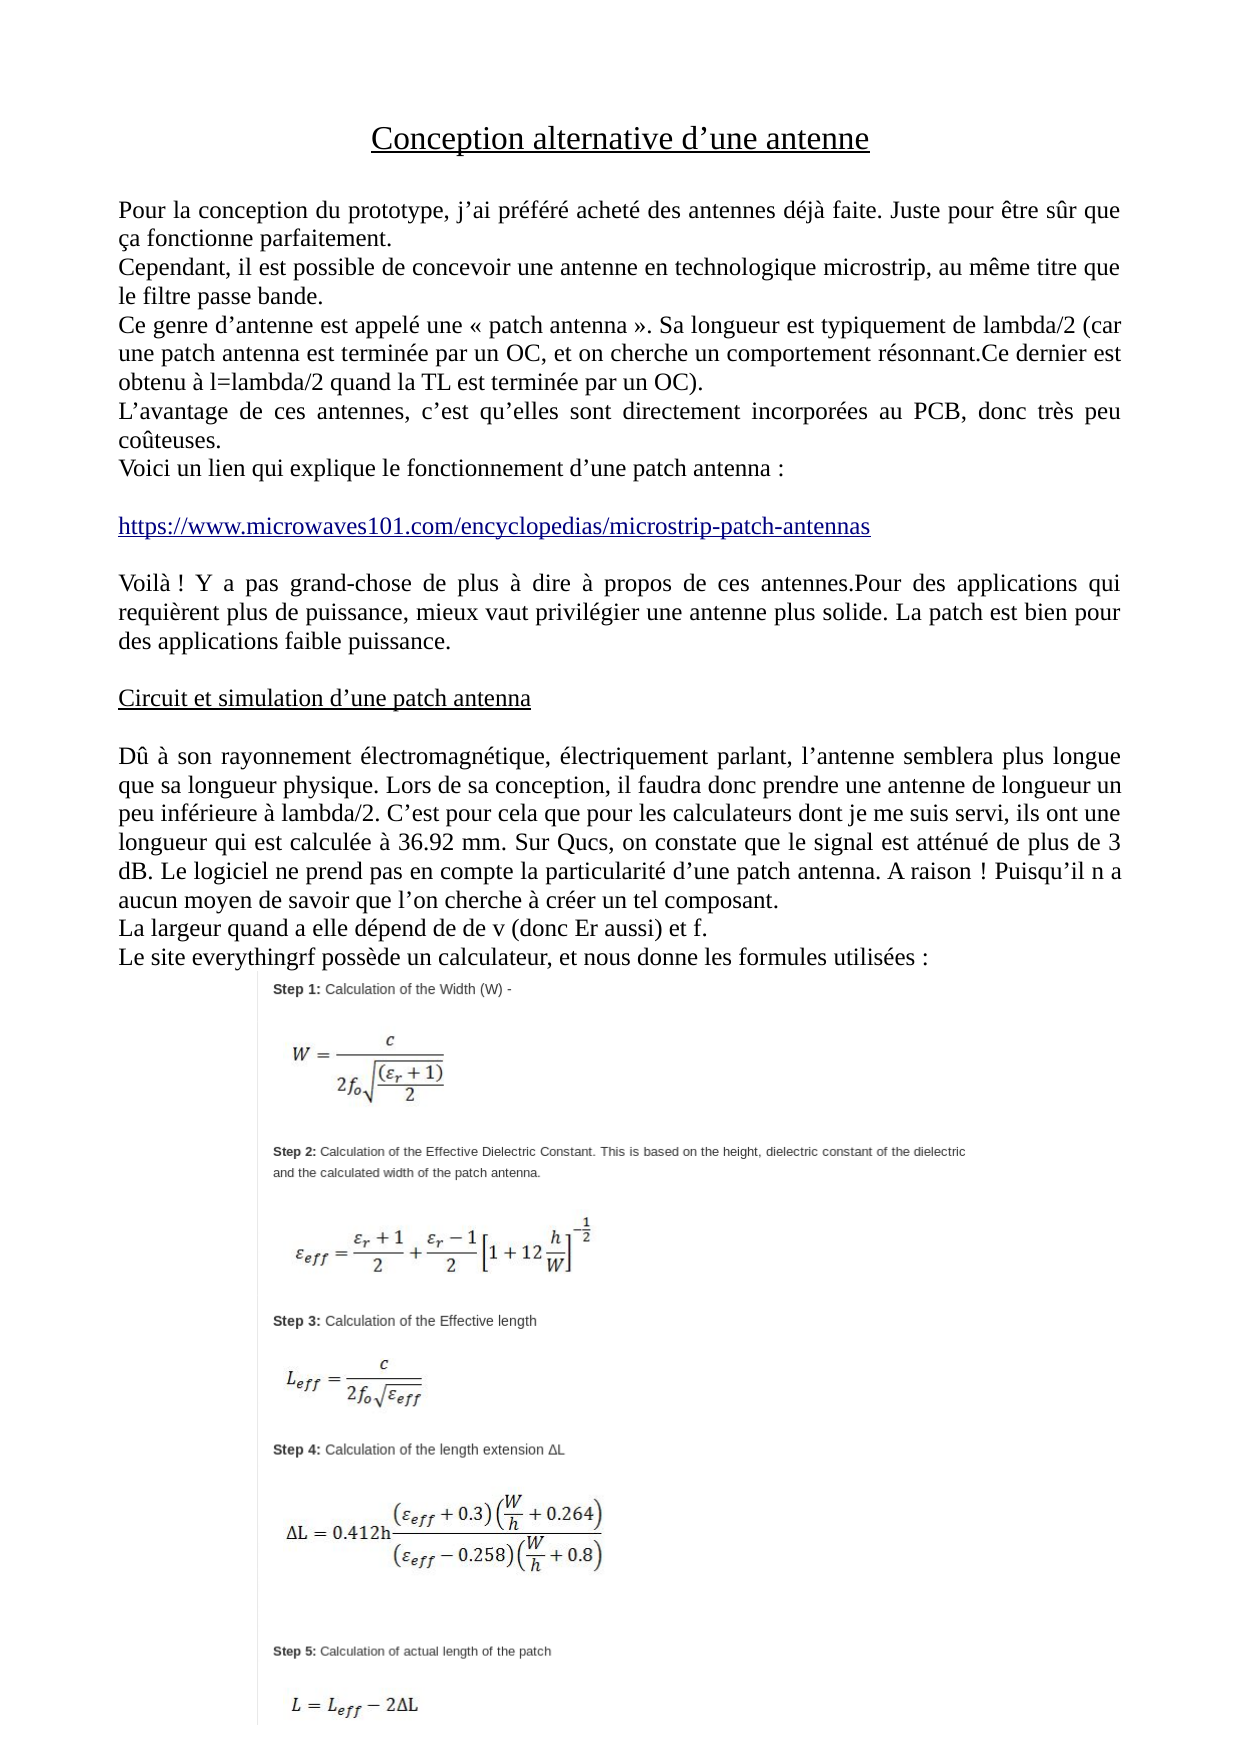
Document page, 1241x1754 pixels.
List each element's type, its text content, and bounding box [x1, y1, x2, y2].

text Circuit et simulation d’une patch antenna [118, 683, 1122, 712]
text La largeur quand a elle dépend de de v (donc Er aussi) et f. [118, 913, 1122, 942]
text https://www.microwaves101.com/encyclopedias/microstrip-patch-antennas [118, 511, 1122, 540]
text Pour la conception du prototype, j’ai préféré acheté des antennes déjà faite. Juste pour être sûr que ça fonctionne parfaitement. [118, 195, 1122, 252]
text Le site everythingrf possède un calculateur, et nous donne les formules utilisées : [118, 942, 1122, 971]
text L’avantage de ces antennes, c’est qu’elles sont directement incorporées au PCB, donc très peu coûteuses. [118, 396, 1122, 453]
text Voici un lien qui explique le fonctionnement d’une patch antenna : [118, 453, 1122, 482]
text Ce genre d’antenne est appelé une « patch antenna ». Sa longueur est typiquement de lambda/2 (car une patch antenna est terminée par un OC, et on cherche un comportement résonnant.Ce dernier est obtenu à l=lambda/2 quand la TL est terminée par un OC). [118, 310, 1122, 396]
picture [257, 971, 983, 1725]
text Voilà ! Y a pas grand-chose de plus à dire à propos de ces antennes.Pour des applications qui requièrent plus de puissance, mieux vaut privilégier une antenne plus solide. La patch est bien pour des applications faible puissance. [118, 568, 1122, 655]
text Conception alternative d’une antenne [118, 118, 1122, 156]
text Dû à son rayonnement électromagnétique, électriquement parlant, l’antenne semblera plus longue que sa longueur physique. Lors de sa conception, il faudra donc prendre une antenne de longueur un peu inférieure à lambda/2. C’est pour cela que pour les calculateurs dont je me suis servi, ils ont une longueur qui est calculée à 36.92 mm. Sur Qucs, on constate que le signal est atténué de plus de 3 dB. Le logiciel ne prend pas en compte la particularité d’une patch antenna. A raison ! Puisqu’il n a aucun moyen de savoir que l’on cherche à créer un tel composant. [118, 741, 1122, 913]
text Cependant, il est possible de concevoir une antenne en technologique microstrip, au même titre que le filtre passe bande. [118, 252, 1122, 310]
